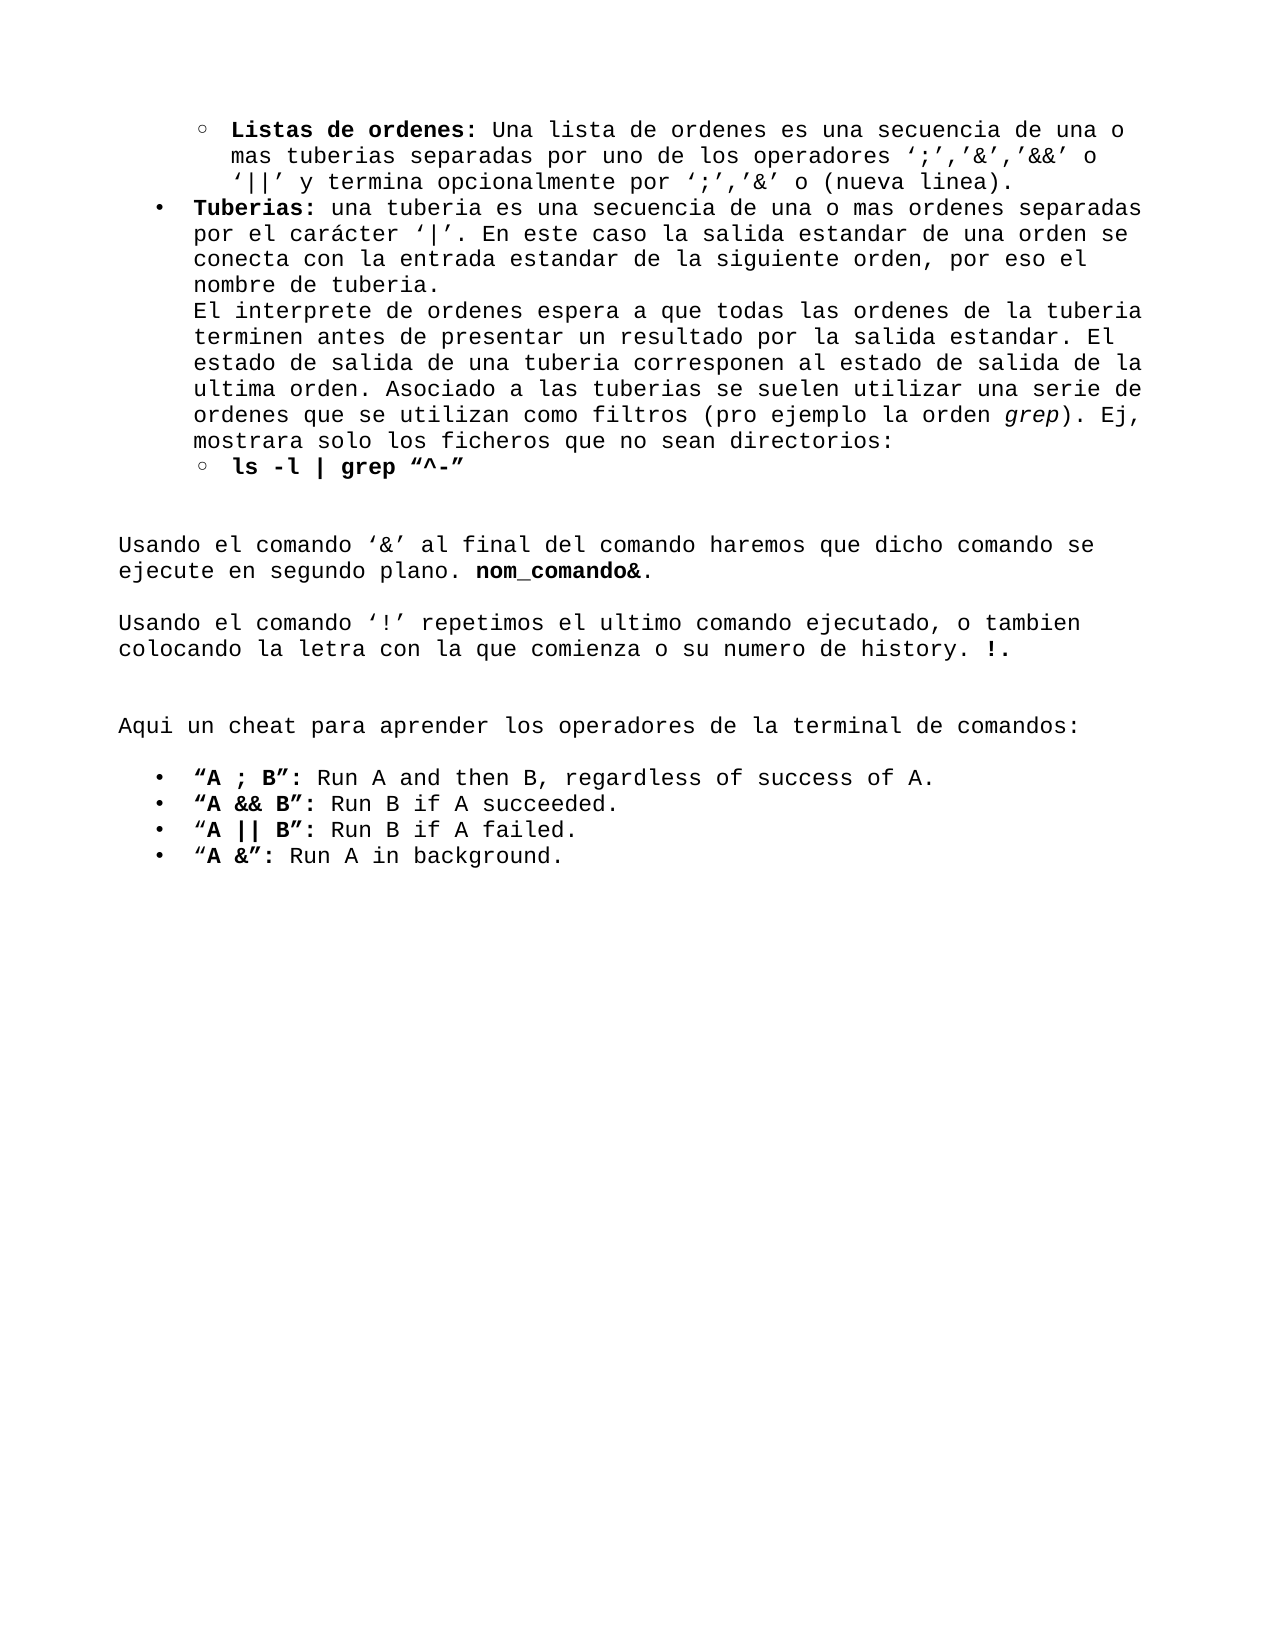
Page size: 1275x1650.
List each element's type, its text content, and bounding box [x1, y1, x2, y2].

list “A && B”: Run B if A succeeded. [156, 792, 1157, 818]
list ls -l | grep “^-” [193, 455, 1157, 481]
list “A || B”: Run B if A failed. [156, 818, 1157, 844]
text Usando el comando ‘&’ al final del comando haremos que dicho comando se ejecute en segundo plano. nom_comando&. [118, 533, 1157, 585]
list “A ; B”: Run A and then B, regardless of success of A. [156, 767, 1157, 792]
text Usando el comando ‘!’ repetimos el ultimo comando ejecutado, o tambien colocando la letra con la que comienza o su numero de history. !. [118, 611, 1157, 663]
text Aqui un cheat para aprender los operadores de la terminal de comandos: [118, 715, 1157, 741]
list Listas de ordenes: Una lista de ordenes es una secuencia de una o mas tuberias separadas por uno de los operadores ‘;’,’&’,’&&’ o ‘||’ y termina opcionalmente por ‘;’,’&’ o (nueva linea). [193, 118, 1157, 196]
list Tuberias: una tuberia es una secuencia de una o mas ordenes separadas por el carácter ‘|’. En este caso la salida estandar de una orden se conecta con la entrada estandar de la siguiente orden, por eso el nombre de tuberia. El interprete de ordenes espera a que todas las ordenes de la tuberia terminen antes de presentar un resultado por la salida estandar. El estado de salida de una tuberia corresponen al estado de salida de la ultima orden. Asociado a las tuberias se suelen utilizar una serie de ordenes que se utilizan como filtros (pro ejemplo la orden grep). Ej, mostrara solo los ficheros que no sean directorios: [156, 196, 1157, 455]
list “A &”: Run A in background. [156, 844, 1157, 870]
